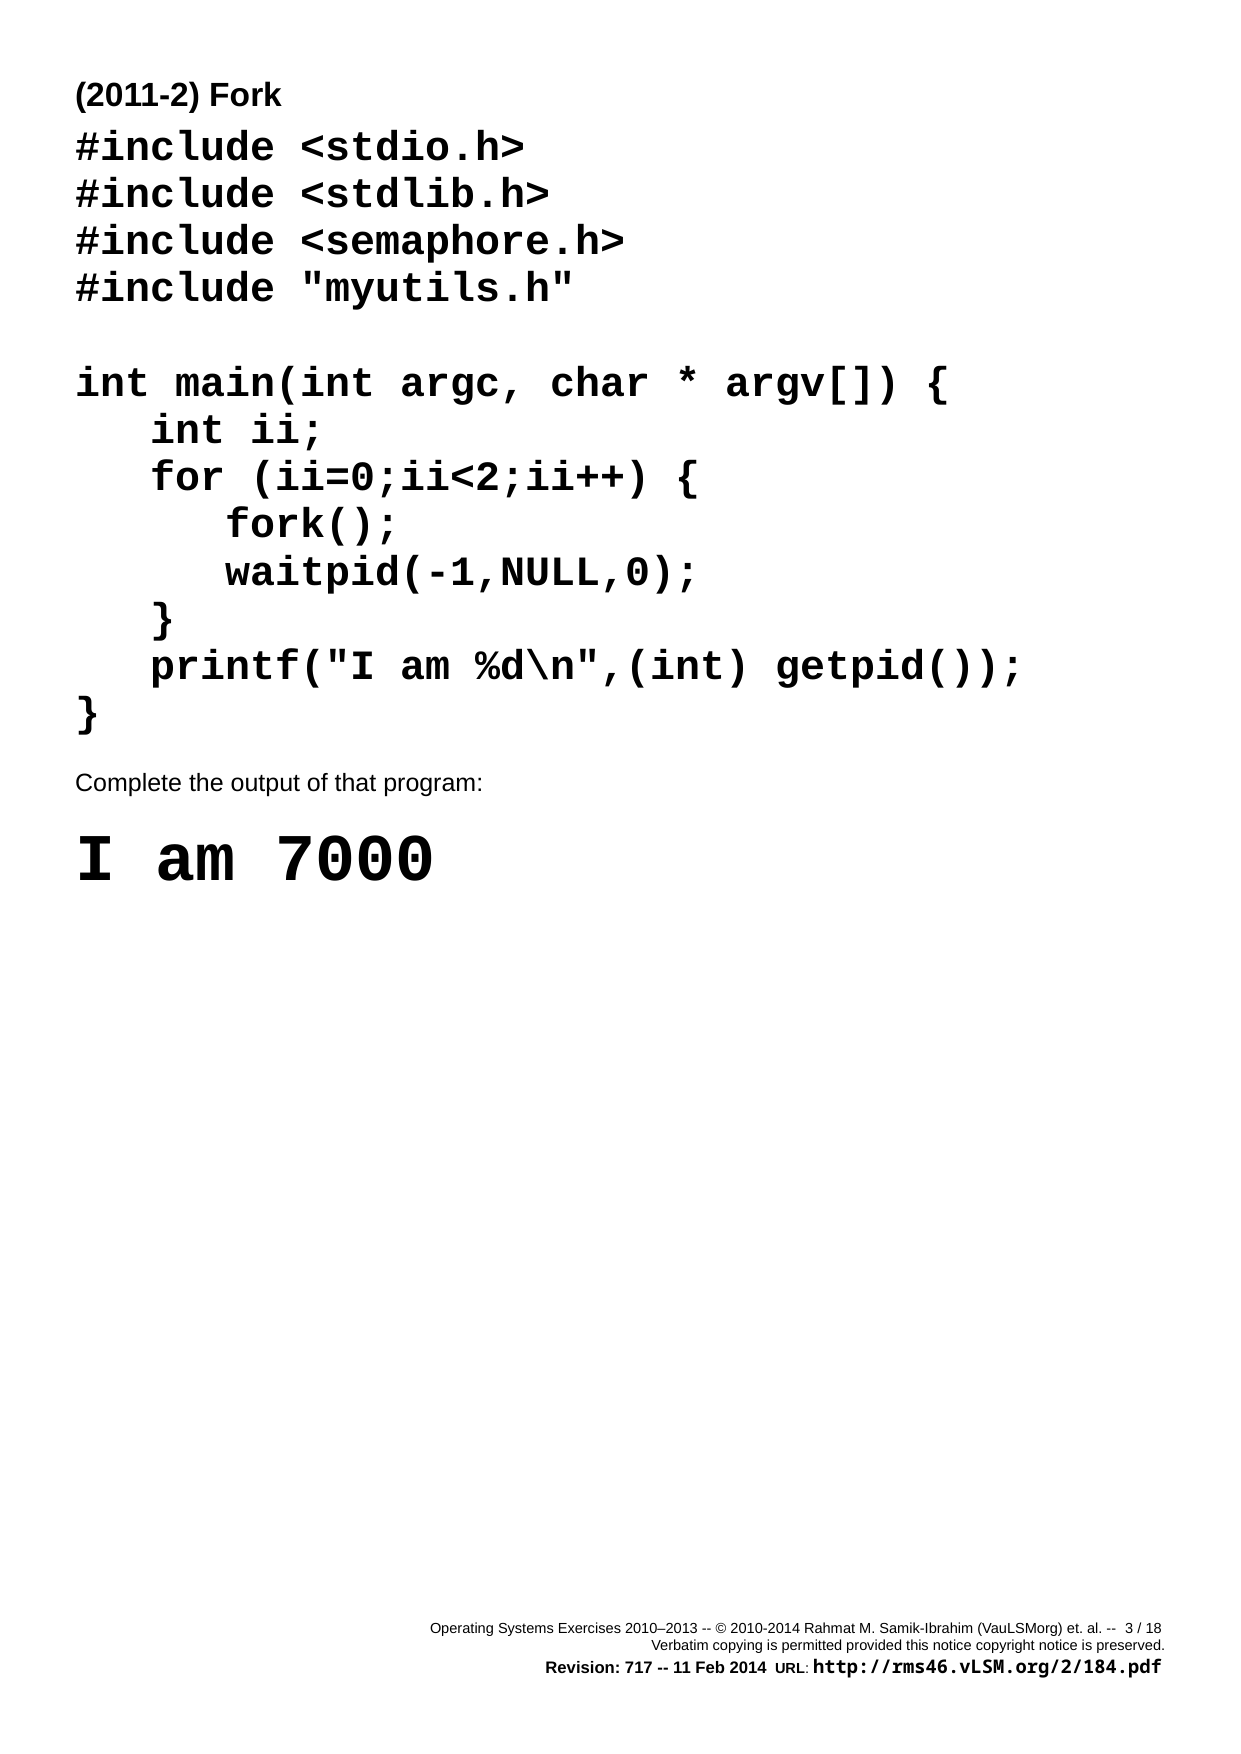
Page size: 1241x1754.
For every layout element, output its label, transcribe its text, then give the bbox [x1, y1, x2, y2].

text waitpid(-1,NULL,0); [75, 550, 1166, 597]
text } [75, 597, 1166, 645]
text #include <semaphore.h> [75, 220, 1166, 267]
text printf("I am %d\n",(int) getpid()); [75, 645, 1166, 692]
text #include "myutils.h" [75, 267, 1166, 314]
text int ii; [75, 409, 1166, 456]
text #include <stdio.h> [75, 126, 1166, 173]
text } [75, 692, 1166, 739]
text Complete the output of that program: [75, 768, 1166, 797]
text int main(int argc, char * argv[]) { [75, 362, 1166, 409]
text for (ii=0;ii<2;ii++) { [75, 456, 1166, 503]
text #include <stdlib.h> [75, 173, 1166, 220]
subtitle (2011-2) Fork [75, 75, 1166, 114]
text I am 7000 [75, 825, 1166, 901]
text fork(); [75, 503, 1166, 550]
